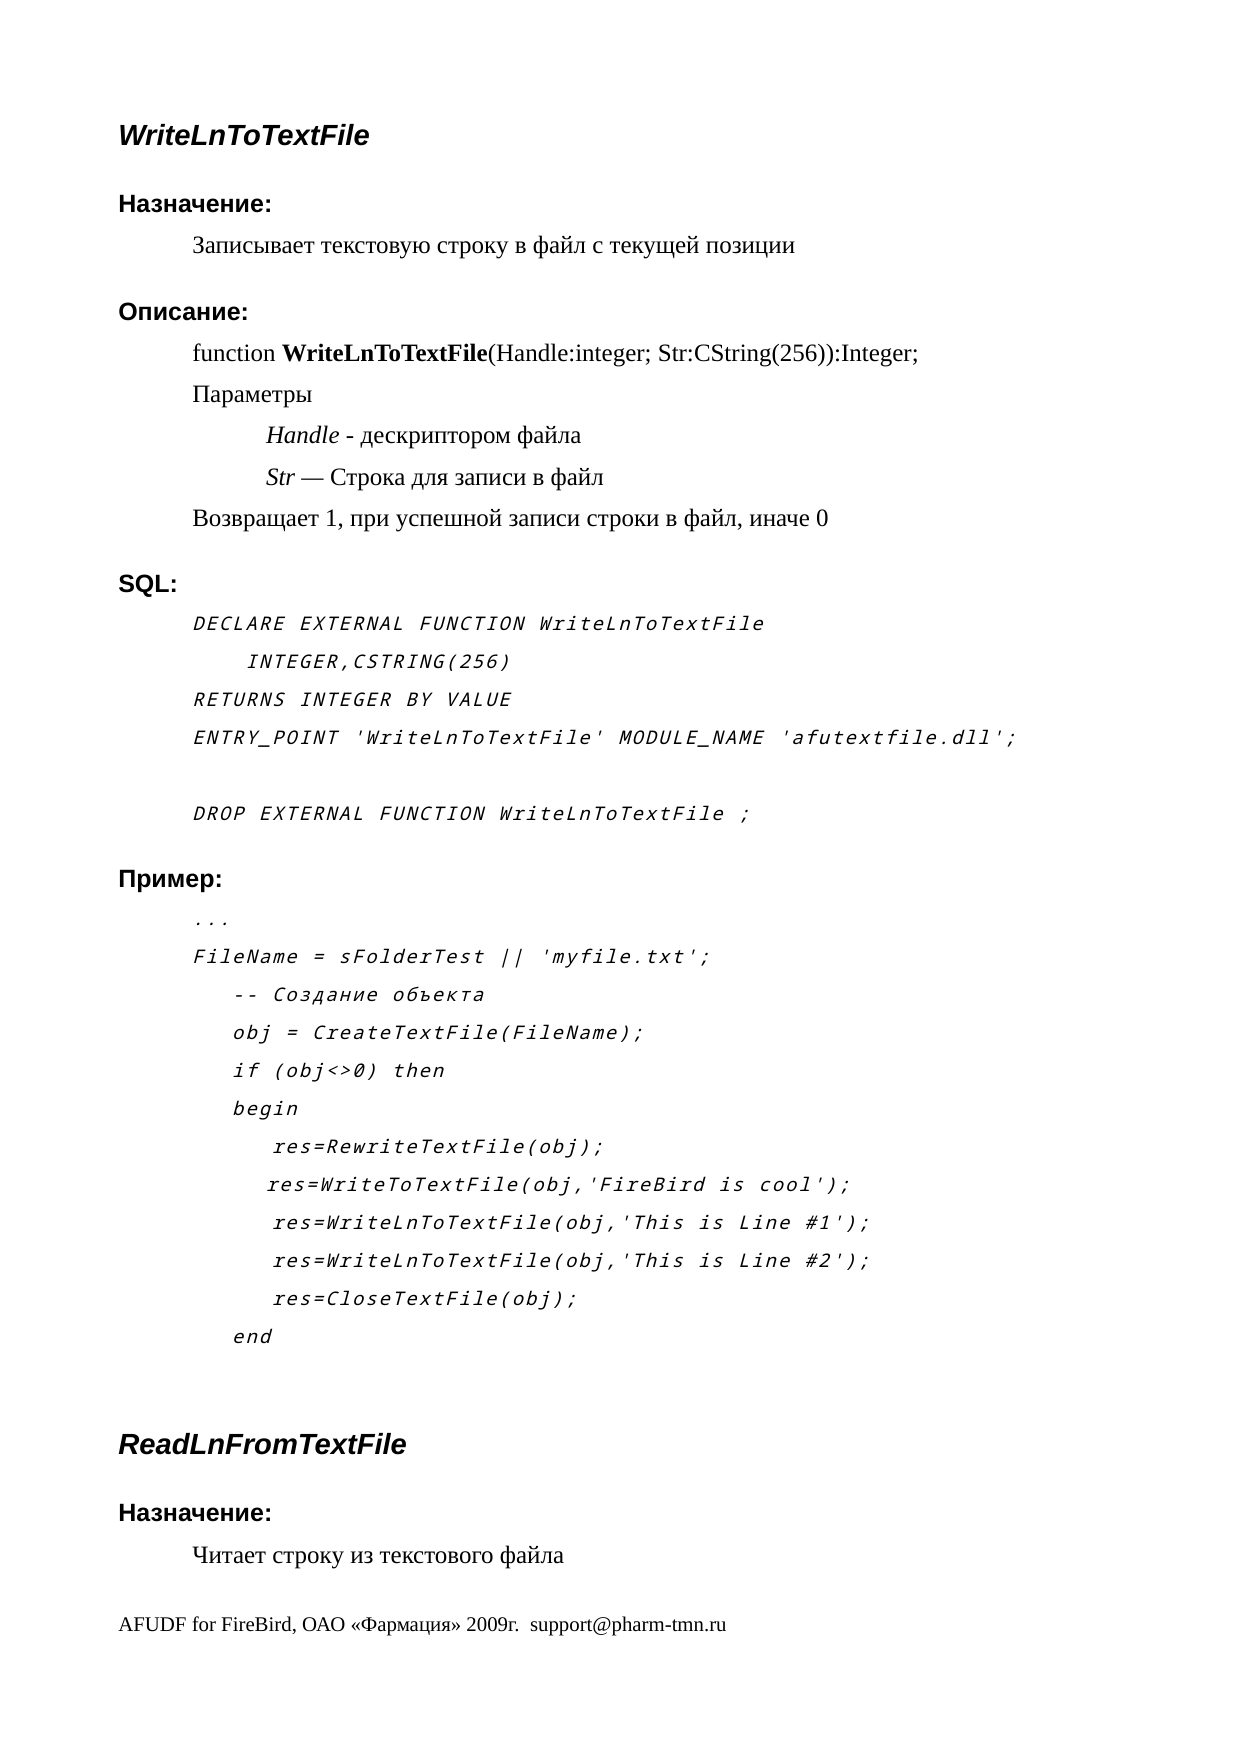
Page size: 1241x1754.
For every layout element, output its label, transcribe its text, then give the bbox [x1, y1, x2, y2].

text Str — Строка для записи в файл [192, 462, 1122, 490]
text INTEGER,CSTRING(256) [192, 648, 1122, 674]
text obj = CreateTextFile(FileName); [192, 1019, 1122, 1044]
subtitle Пример: [118, 864, 1122, 892]
text function WriteLnToTextFile(Handle:integer; Str:CString(256)):Integer; [192, 338, 1122, 367]
text res=WriteLnToTextFile(obj,'This is Line #2'); [192, 1247, 1122, 1273]
subtitle Назначение: [118, 189, 1122, 218]
subtitle ReadLnFromTextFile [118, 1427, 1122, 1461]
text res=RewriteTextFile(obj); [192, 1133, 1122, 1158]
subtitle SQL: [118, 569, 1122, 598]
subtitle WriteLnToTextFile [118, 118, 1122, 152]
subtitle Описание: [118, 297, 1122, 325]
text res=CloseTextFile(obj); [192, 1285, 1122, 1311]
text Читает строку из текстового файла [192, 1540, 1122, 1568]
text FileName = sFolderTest || 'myfile.txt'; [192, 943, 1122, 968]
text ... [192, 905, 1122, 930]
text RETURNS INTEGER BY VALUE [192, 687, 1122, 712]
text res=WriteLnToTextFile(obj,'This is Line #1'); [192, 1209, 1122, 1234]
text res=WriteToTextFile(obj,'FireBird is cool'); [192, 1171, 1122, 1197]
text -- Создание объекта [192, 981, 1122, 1006]
text Возвращает 1, при успешной записи строки в файл, иначе 0 [192, 503, 1122, 532]
text DROP EXTERNAL FUNCTION WriteLnToTextFile ; [192, 801, 1122, 826]
text begin [192, 1095, 1122, 1121]
text end [192, 1323, 1122, 1349]
text Параметры [192, 379, 1122, 408]
text Handle - дескриптором файла [192, 420, 1122, 449]
subtitle Назначение: [118, 1498, 1122, 1527]
text Записывает текстовую строку в файл с текущей позиции [192, 230, 1122, 259]
text ENTRY_POINT 'WriteLnToTextFile' MODULE_NAME 'afutextfile.dll'; [192, 724, 1122, 750]
text DECLARE EXTERNAL FUNCTION WriteLnToTextFile [192, 611, 1122, 636]
text if (obj<>0) then [192, 1057, 1122, 1082]
